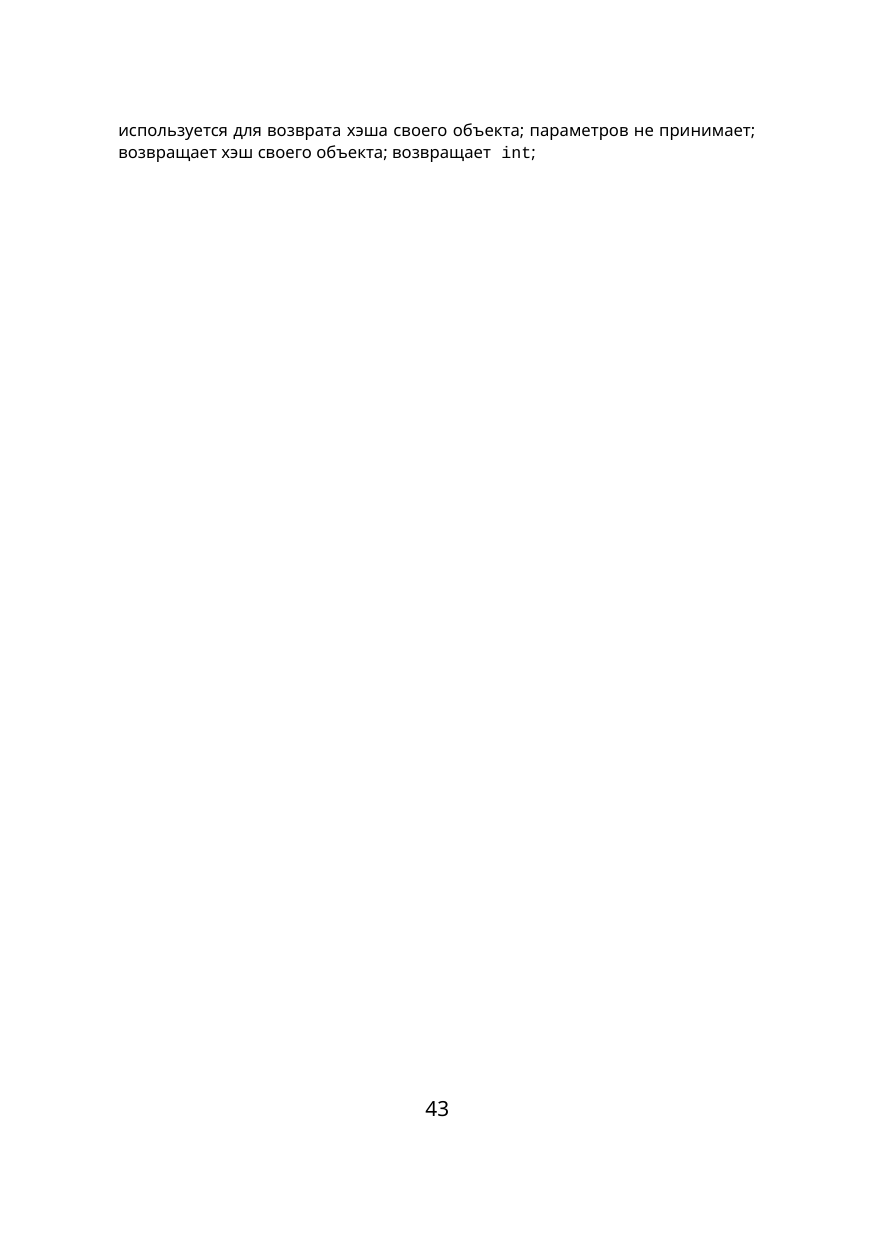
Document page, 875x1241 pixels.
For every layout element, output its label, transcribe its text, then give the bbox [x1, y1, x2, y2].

text используется для возврата хэша своего объекта; параметров не принимает; возвращает хэш своего объекта; возвращает int; [118, 118, 756, 164]
